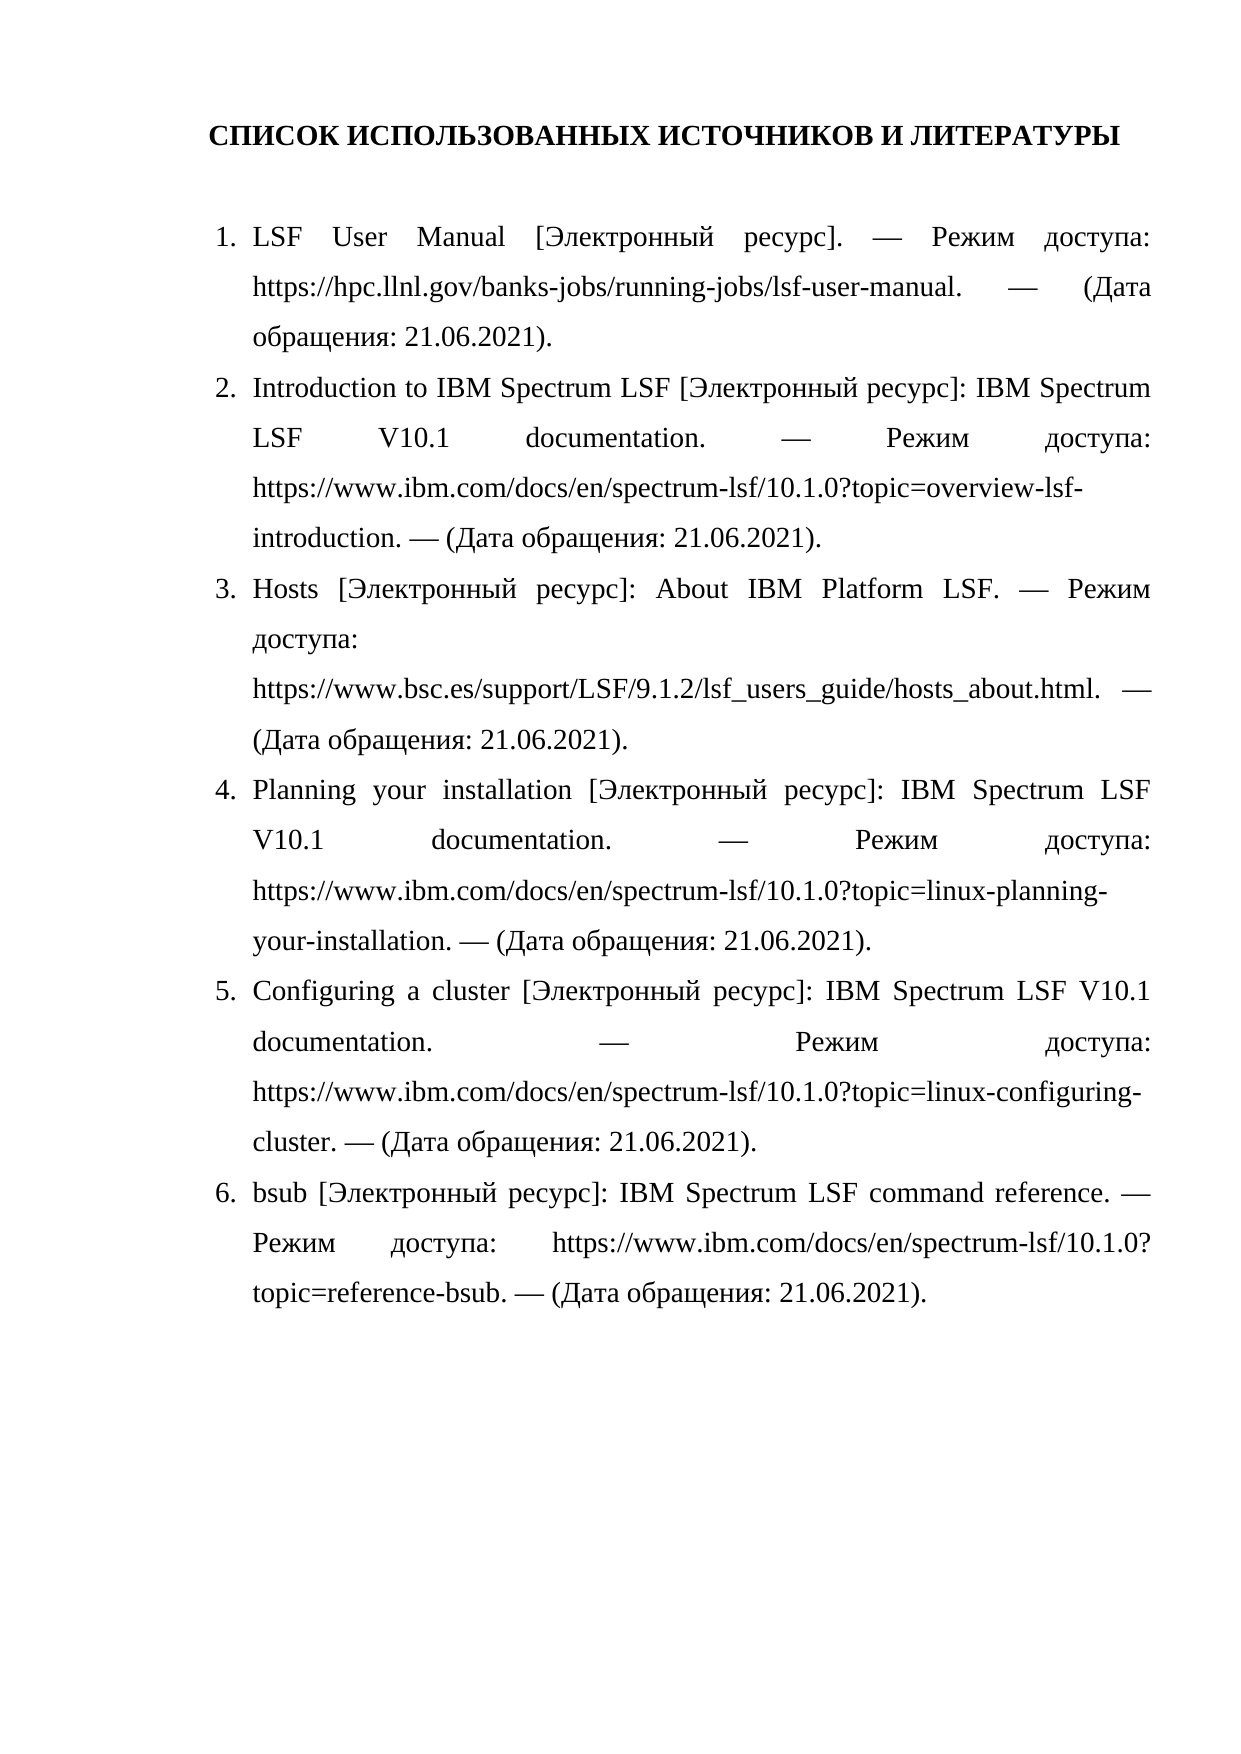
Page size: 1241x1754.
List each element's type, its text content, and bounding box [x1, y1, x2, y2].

list Introduction to IBM Spectrum LSF [Электронный ресурс]: IBM Spectrum LSF V10.1 documentation. — Режим доступа: https://www.ibm.com/docs/en/spectrum-lsf/10.1.0?topic=overview-lsf-introduction. — (Дата обращения: 21.06.2021). [215, 370, 1152, 554]
list Configuring a cluster [Электронный ресурс]: IBM Spectrum LSF V10.1 documentation. — Режим доступа: https://www.ibm.com/docs/en/spectrum-lsf/10.1.0?topic=linux-configuring-cluster. — (Дата обращения: 21.06.2021). [215, 973, 1152, 1158]
list Hosts [Электронный ресурс]: About IBM Platform LSF. — Режим доступа: https://www.bsc.es/support/LSF/9.1.2/lsf_users_guide/hosts_about.html. — (Дата обращения: 21.06.2021). [215, 571, 1152, 755]
list Planning your installation [Электронный ресурс]: IBM Spectrum LSF V10.1 documentation. — Режим доступа: https://www.ibm.com/docs/en/spectrum-lsf/10.1.0?topic=linux-planning-your-installation. — (Дата обращения: 21.06.2021). [215, 772, 1152, 957]
list LSF User Manual [Электронный ресурс]. — Режим доступа: https://hpc.llnl.gov/banks-jobs/running-jobs/lsf-user-manual. — (Дата обращения: 21.06.2021). [215, 219, 1152, 353]
list bsub [Электронный ресурс]: IBM Spectrum LSF command reference. — Режим доступа: https://www.ibm.com/docs/en/spectrum-lsf/10.1.0?topic=reference-bsub. — (Дата обращения: 21.06.2021). [215, 1175, 1152, 1309]
subtitle СПИСОК ИСПОЛЬЗОВАННЫХ ИСТОЧНИКОВ И ЛИТЕРАТУРЫ [177, 118, 1152, 152]
